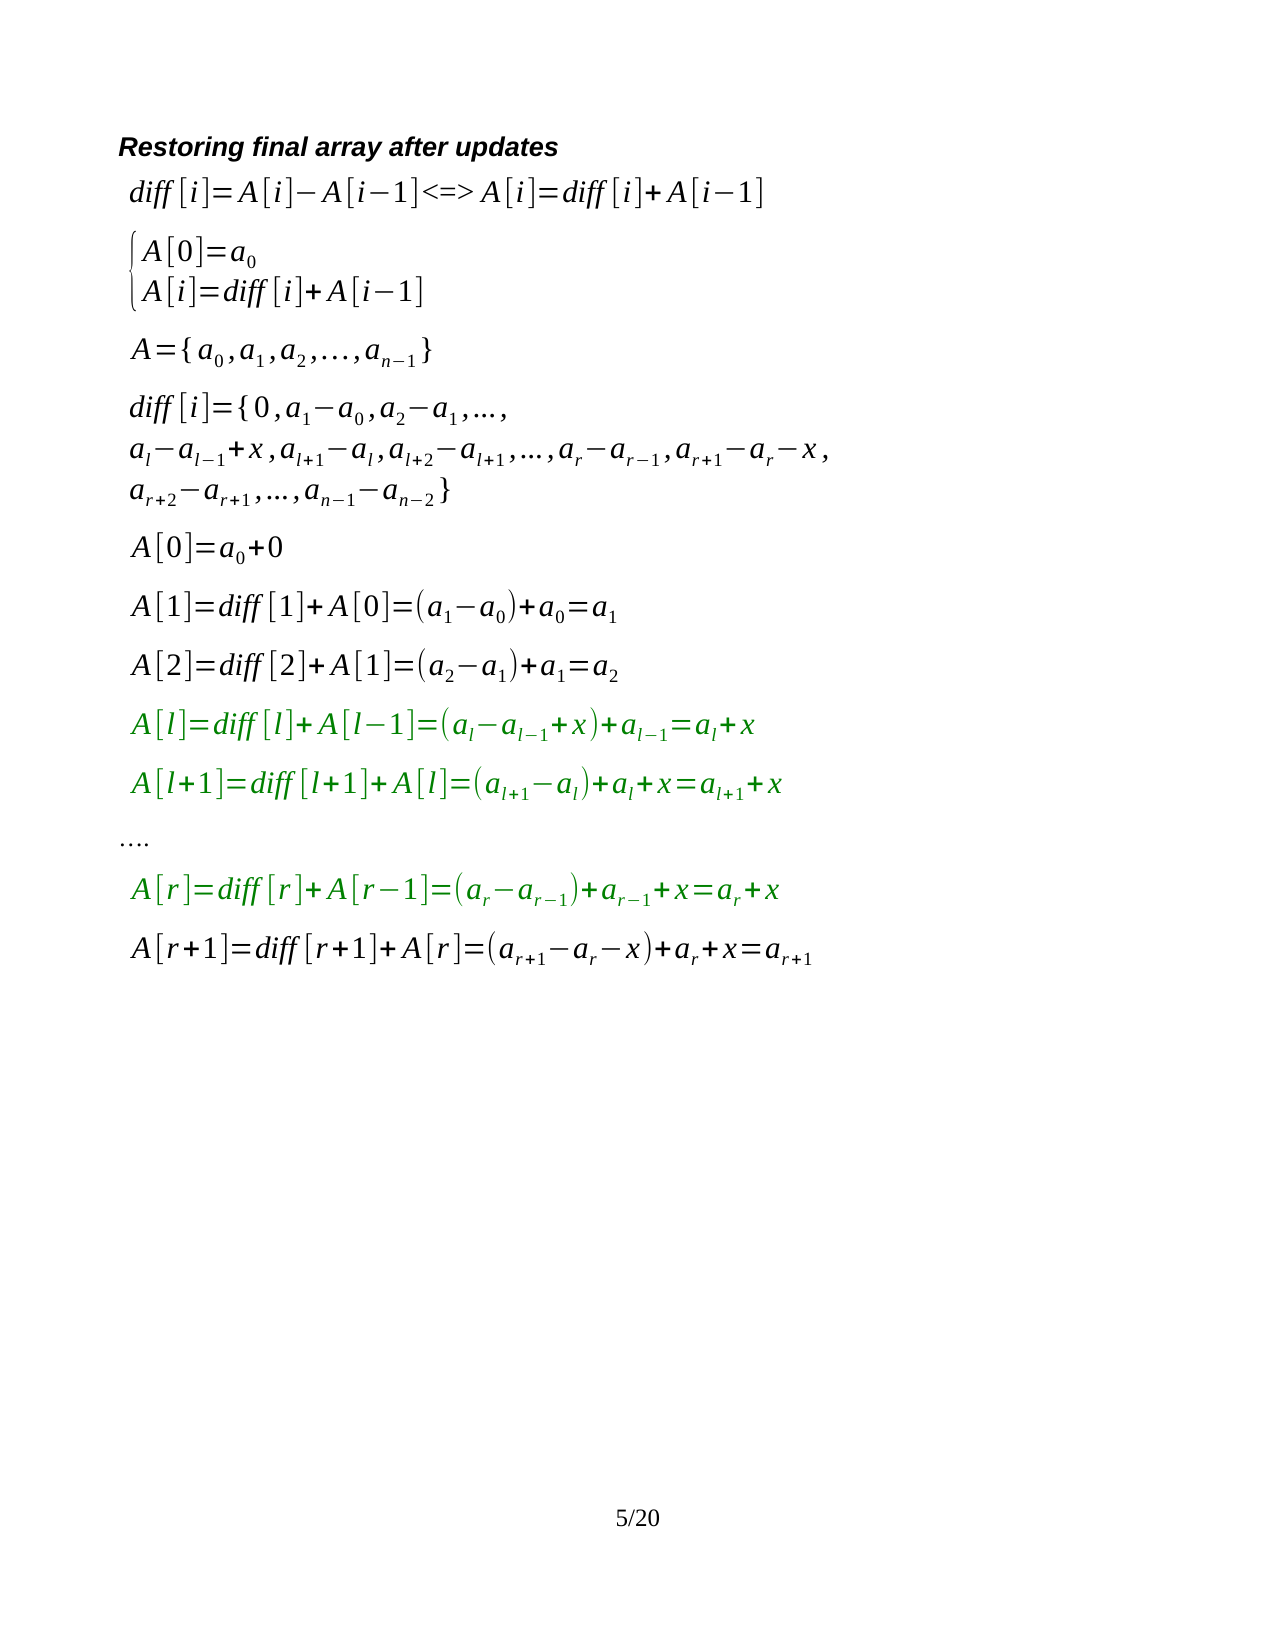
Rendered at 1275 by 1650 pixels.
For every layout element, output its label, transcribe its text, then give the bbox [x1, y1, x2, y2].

text …. [118, 823, 1157, 852]
subtitle Restoring final array after updates [118, 131, 1157, 162]
